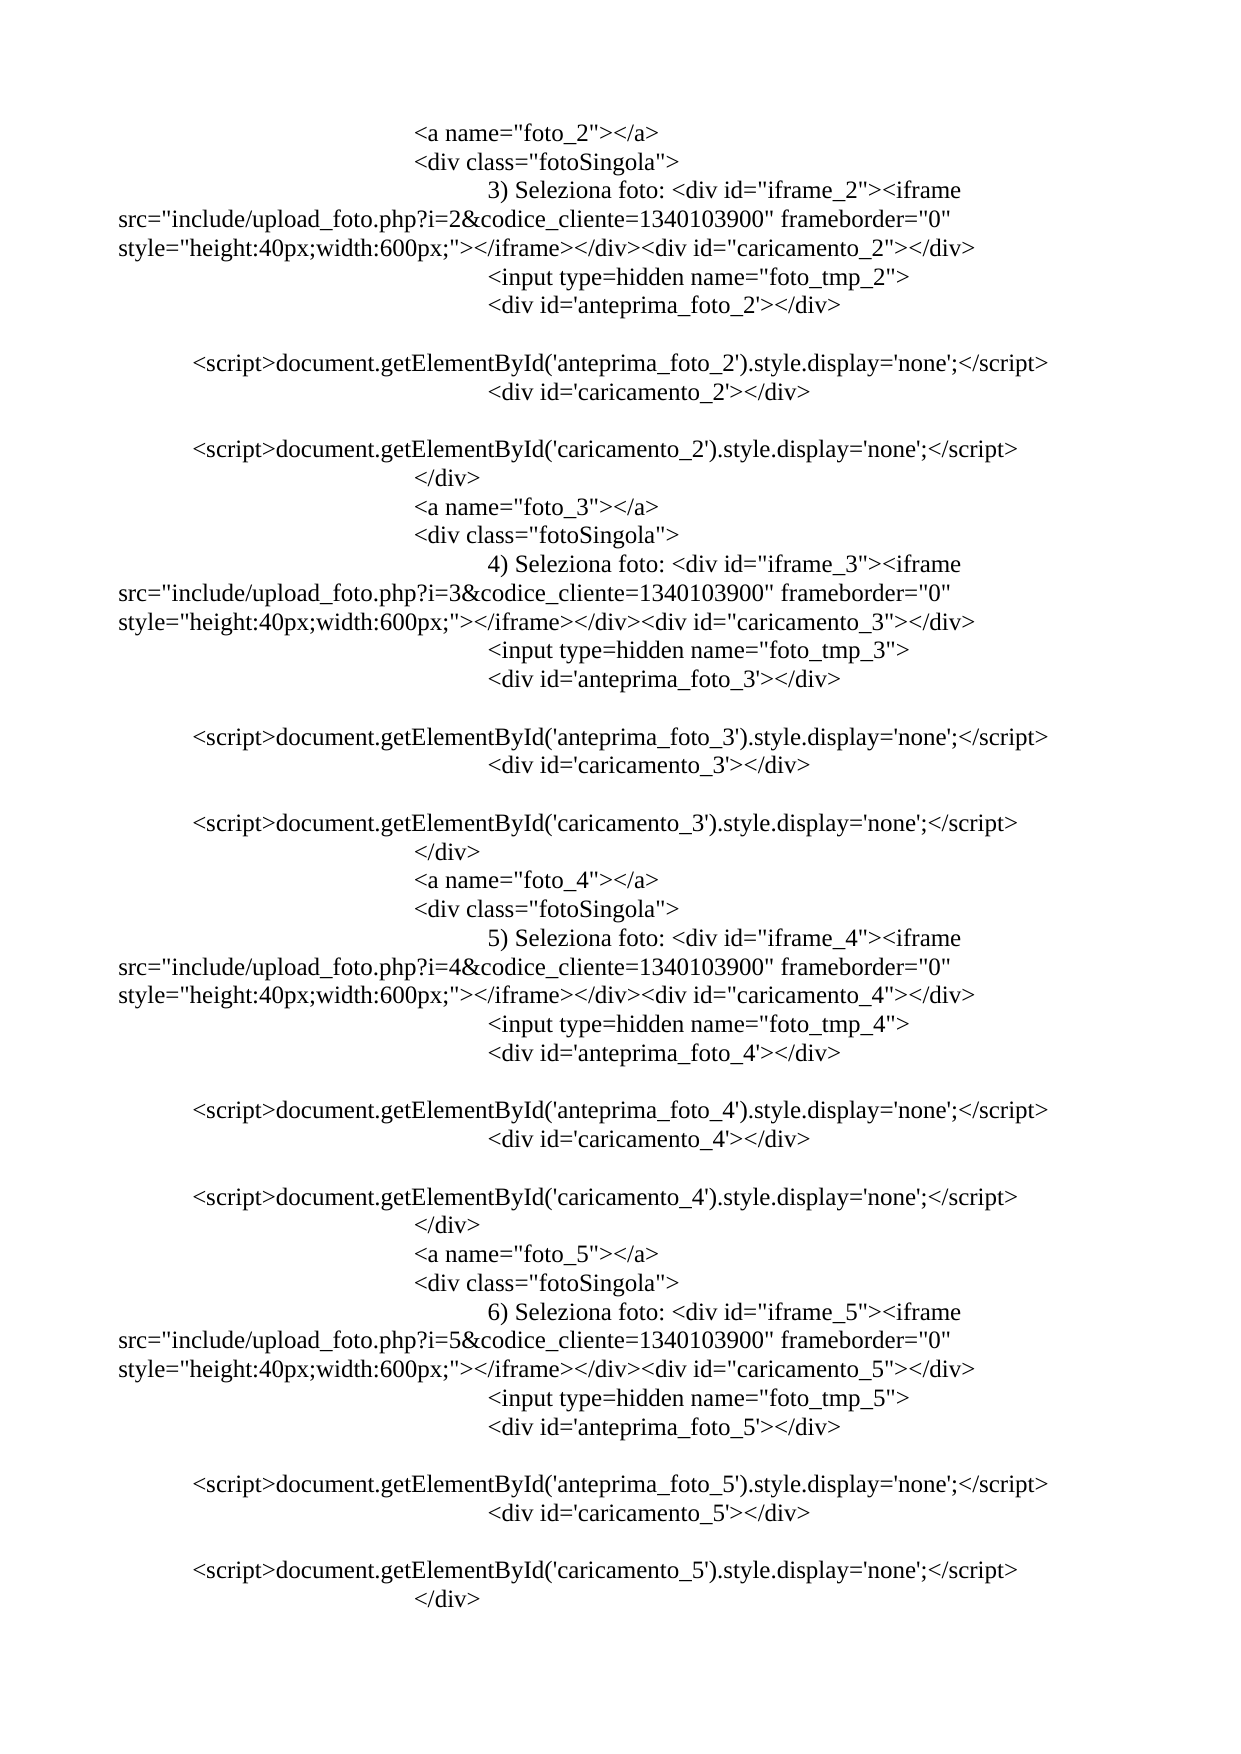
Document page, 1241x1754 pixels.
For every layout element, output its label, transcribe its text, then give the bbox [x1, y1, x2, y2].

text <a name="foto_2"></a> <div class="fotoSingola"> 3) Seleziona foto: <div id="iframe_2"><iframe src="include/upload_foto.php?i=2&codice_cliente=1340103900" frameborder="0" style="height:40px;width:600px;"></iframe></div><div id="caricamento_2"></div> <input type=hidden name="foto_tmp_2"> <div id='anteprima_foto_2'></div> <script>document.getElementById('anteprima_foto_2').style.display='none';</script> <div id='caricamento_2'></div> <script>document.getElementById('caricamento_2').style.display='none';</script> </div> <a name="foto_3"></a> <div class="fotoSingola"> 4) Seleziona foto: <div id="iframe_3"><iframe src="include/upload_foto.php?i=3&codice_cliente=1340103900" frameborder="0" style="height:40px;width:600px;"></iframe></div><div id="caricamento_3"></div> <input type=hidden name="foto_tmp_3"> <div id='anteprima_foto_3'></div> <script>document.getElementById('anteprima_foto_3').style.display='none';</script> <div id='caricamento_3'></div> <script>document.getElementById('caricamento_3').style.display='none';</script> </div> <a name="foto_4"></a> <div class="fotoSingola"> 5) Seleziona foto: <div id="iframe_4"><iframe src="include/upload_foto.php?i=4&codice_cliente=1340103900" frameborder="0" style="height:40px;width:600px;"></iframe></div><div id="caricamento_4"></div> <input type=hidden name="foto_tmp_4"> <div id='anteprima_foto_4'></div> <script>document.getElementById('anteprima_foto_4').style.display='none';</script> <div id='caricamento_4'></div> <script>document.getElementById('caricamento_4').style.display='none';</script> </div> <a name="foto_5"></a> <div class="fotoSingola"> 6) Seleziona foto: <div id="iframe_5"><iframe src="include/upload_foto.php?i=5&codice_cliente=1340103900" frameborder="0" style="height:40px;width:600px;"></iframe></div><div id="caricamento_5"></div> <input type=hidden name="foto_tmp_5"> <div id='anteprima_foto_5'></div> <script>document.getElementById('anteprima_foto_5').style.display='none';</script> <div id='caricamento_5'></div> <script>document.getElementById('caricamento_5').style.display='none';</script> </div> [118, 118, 1122, 1613]
